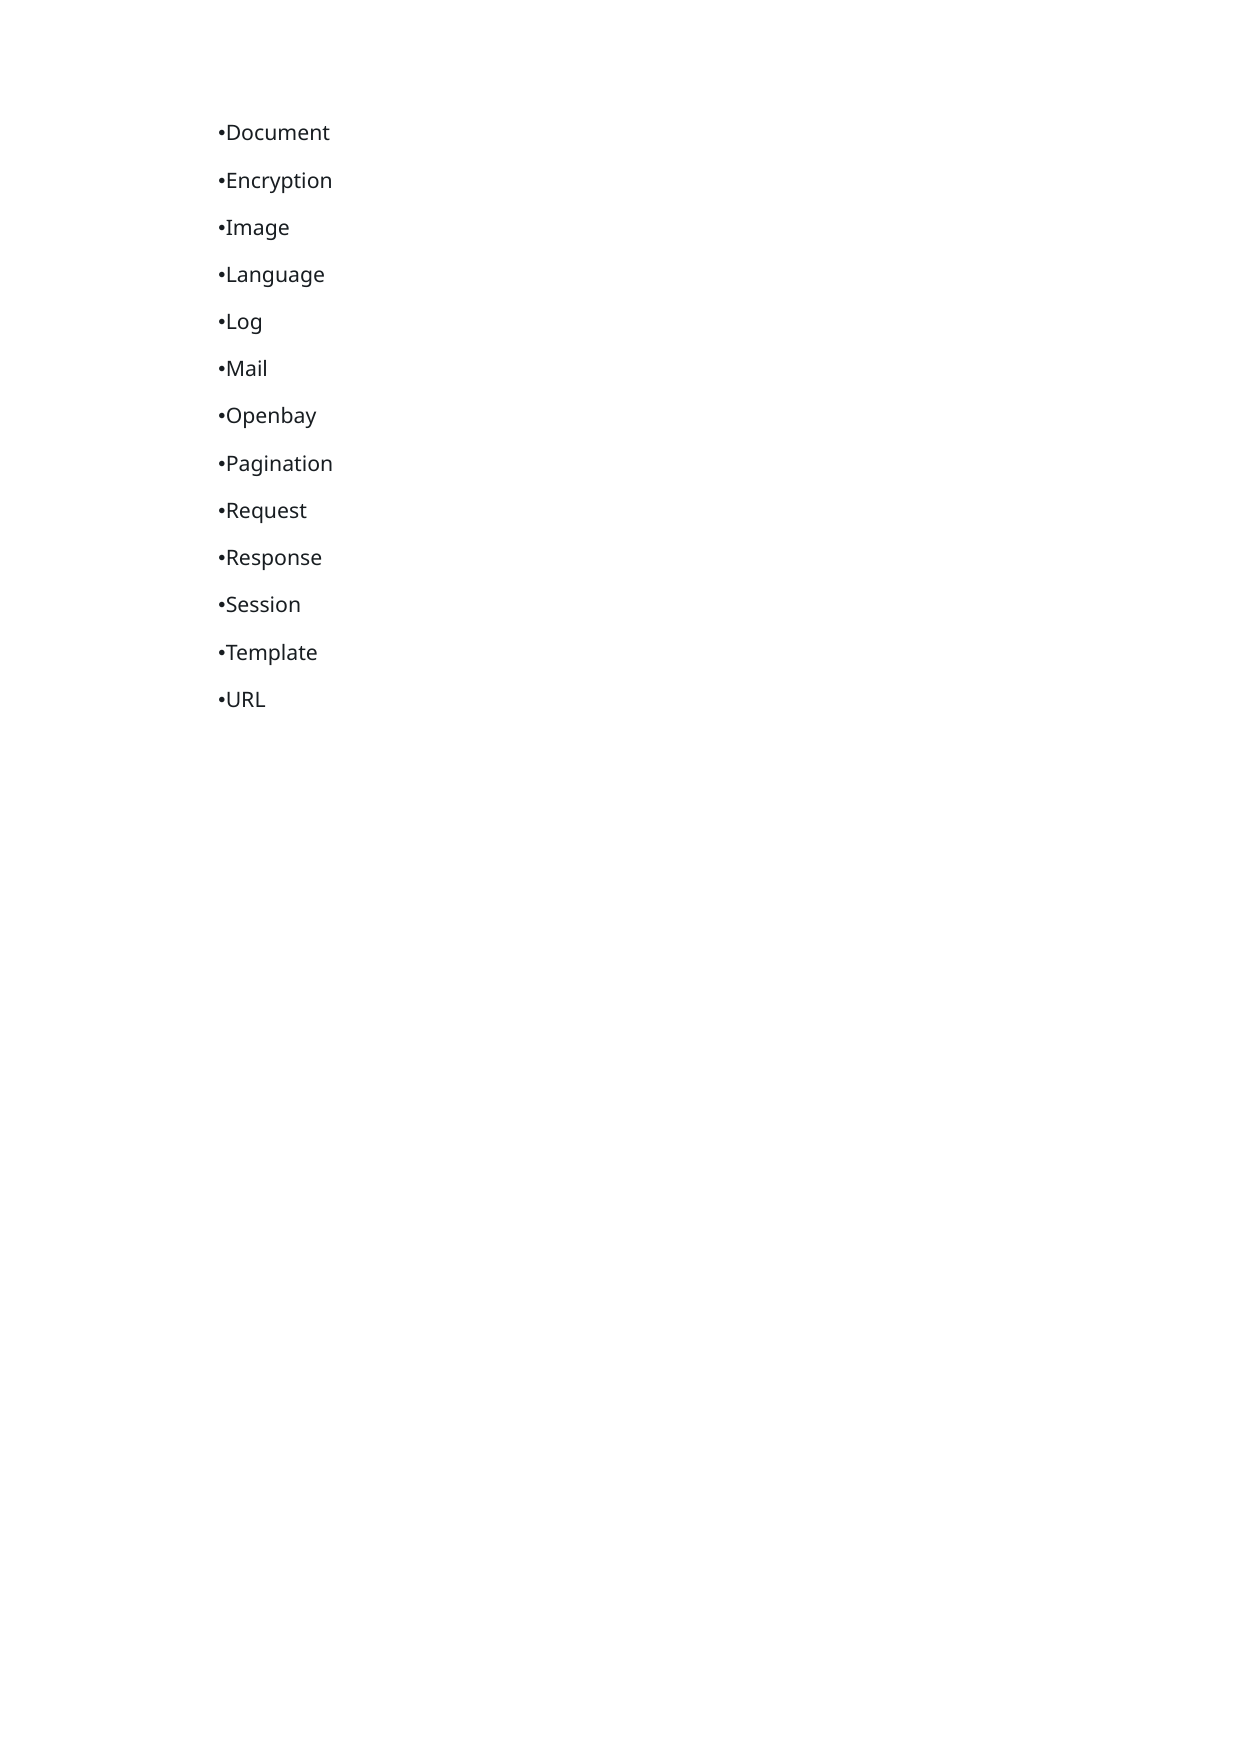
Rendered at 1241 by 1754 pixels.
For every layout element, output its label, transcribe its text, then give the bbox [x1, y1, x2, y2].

list Response [144, 543, 1122, 572]
list Encryption [144, 165, 1122, 194]
list Session [144, 590, 1122, 619]
list Template [144, 637, 1122, 666]
list Pagination [144, 448, 1122, 477]
list Log [144, 307, 1122, 336]
list Document [144, 118, 1122, 147]
list Openbay [144, 401, 1122, 430]
list Mail [144, 354, 1122, 383]
list Request [144, 496, 1122, 524]
list Language [144, 260, 1122, 289]
list Image [144, 212, 1122, 241]
list URL [144, 684, 1122, 713]
